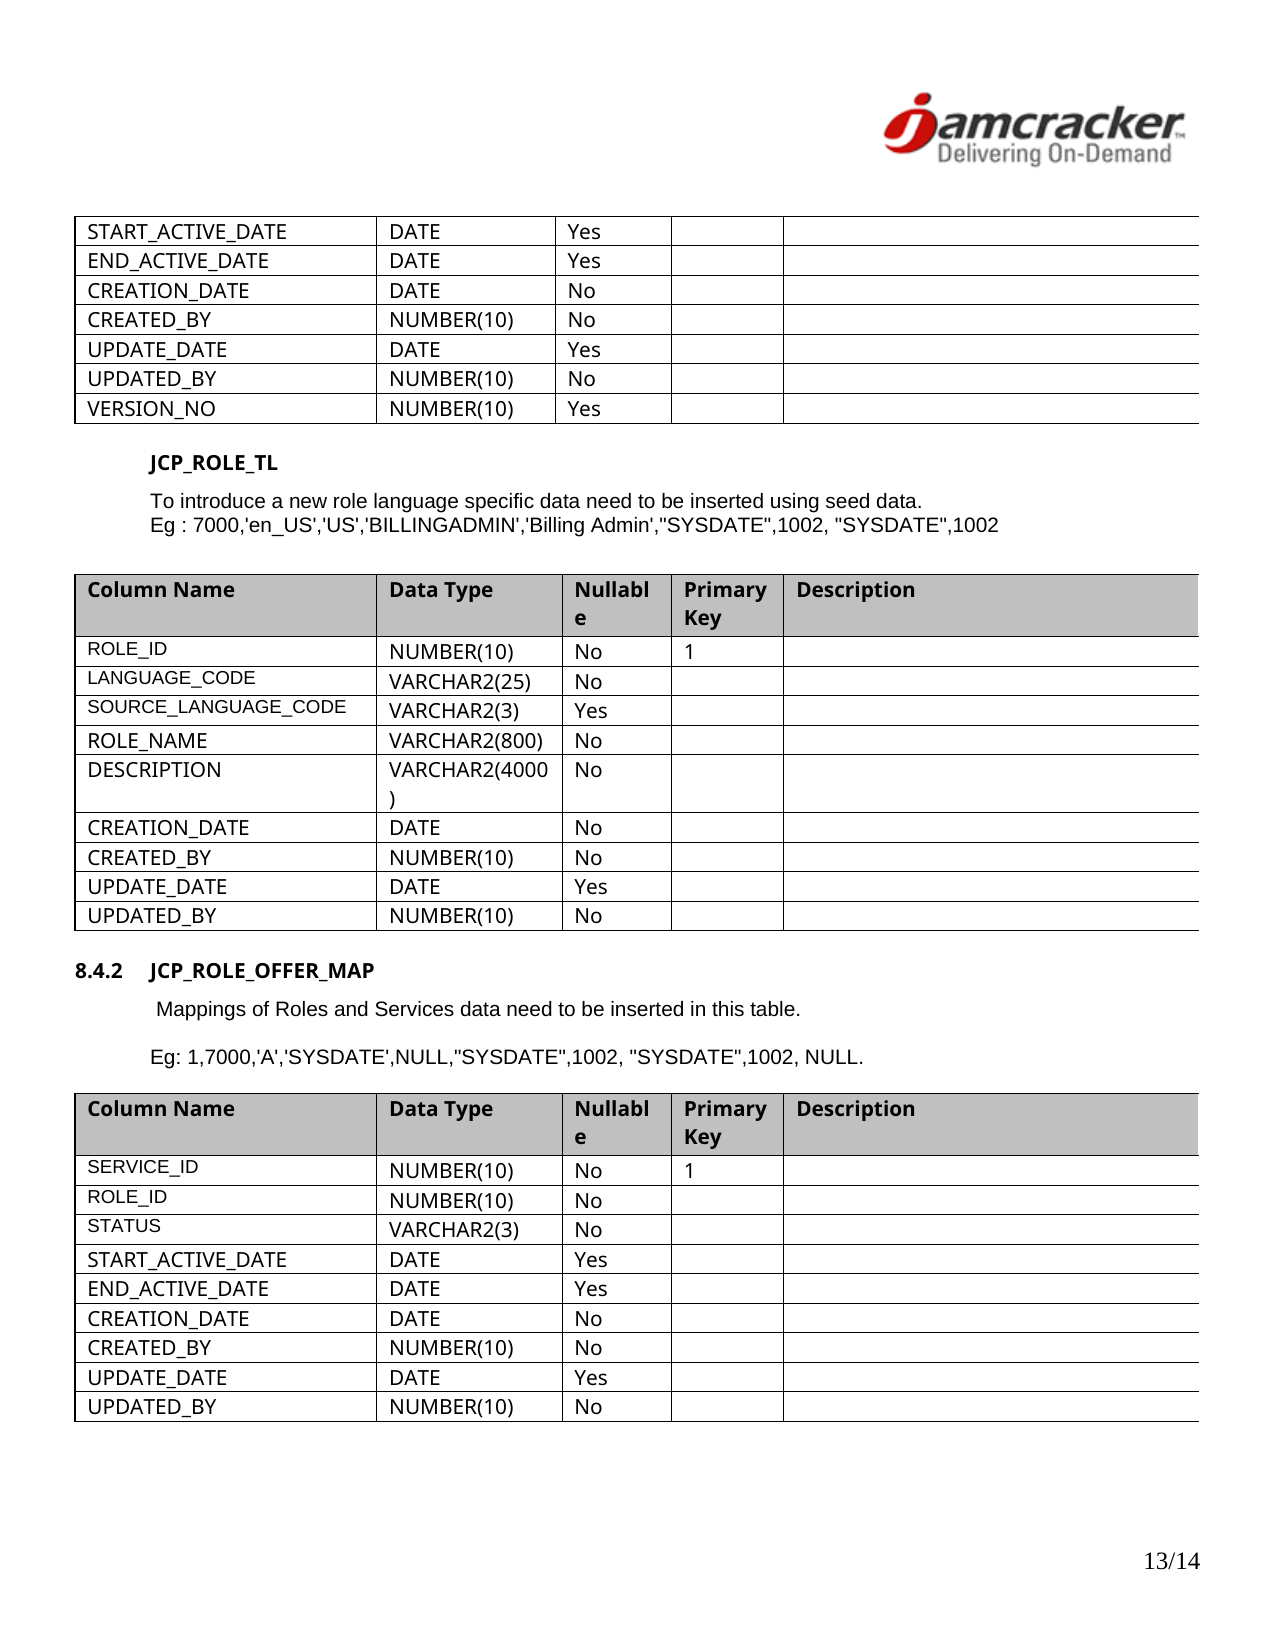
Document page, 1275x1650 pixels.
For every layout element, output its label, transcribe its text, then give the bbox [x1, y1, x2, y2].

table_cell VARCHAR2(3) [377, 696, 562, 725]
table_cell [784, 276, 1198, 304]
table_cell [784, 1156, 1198, 1185]
table_cell NUMBER(10) [377, 1186, 562, 1214]
table_cell No [563, 1333, 671, 1362]
text To introduce a new role language specific data need to be inserted using seed data. [75, 489, 1200, 513]
table_cell NUMBER(10) [377, 637, 562, 666]
table_cell [672, 813, 783, 842]
table_cell VARCHAR2(3) [377, 1215, 562, 1244]
table_cell [672, 755, 783, 812]
picture [880, 91, 1192, 173]
table_cell DESCRIPTION [76, 755, 376, 812]
table_cell [672, 1186, 783, 1214]
table_cell ROLE_ID [76, 1186, 376, 1214]
table_cell [672, 246, 783, 275]
table_cell UPDATED_BY [76, 1392, 376, 1421]
table_cell [784, 843, 1198, 871]
table_cell Yes [563, 696, 671, 725]
table_cell CREATED_BY [76, 305, 376, 334]
table_cell [672, 305, 783, 334]
table_cell [672, 872, 783, 901]
table_header Nullable [563, 575, 671, 636]
table_header Primary Key [672, 1094, 783, 1155]
table_cell [672, 1215, 783, 1244]
table_cell [672, 1363, 783, 1391]
table_cell [672, 726, 783, 754]
table_cell [784, 637, 1198, 666]
table_cell No [563, 902, 671, 930]
table_header Data Type [377, 1094, 562, 1155]
subtitle JCP_ROLE_TL [75, 448, 1200, 477]
table_cell STATUS [76, 1215, 376, 1244]
table_header Primary Key [672, 575, 783, 636]
table_header Column Name [76, 1094, 376, 1155]
table_cell SERVICE_ID [76, 1156, 376, 1185]
table_cell [672, 335, 783, 363]
table_cell ROLE_ID [76, 637, 376, 666]
subtitle JCP_ROLE_OFFER_MAP [75, 956, 1200, 984]
table_cell CREATION_DATE [76, 813, 376, 842]
table_cell VARCHAR2(25) [377, 667, 562, 695]
table_cell Yes [556, 246, 671, 275]
table_cell LANGUAGE_CODE [76, 667, 376, 695]
table_cell VERSION_NO [76, 394, 376, 422]
table_cell NUMBER(10) [377, 394, 555, 422]
table_cell START_ACTIVE_DATE [76, 1245, 376, 1273]
table_cell No [563, 1392, 671, 1421]
table_cell [784, 1245, 1198, 1273]
table_cell [784, 335, 1198, 363]
table_cell [784, 1274, 1198, 1303]
table_cell [784, 726, 1198, 754]
table_cell [672, 1392, 783, 1421]
table_cell [784, 696, 1198, 725]
table_cell [784, 902, 1198, 930]
table_cell No [556, 364, 671, 393]
table_cell No [563, 1215, 671, 1244]
table_header Description [784, 575, 1198, 636]
table_cell NUMBER(10) [377, 305, 555, 334]
table_cell CREATED_BY [76, 843, 376, 871]
table_cell NUMBER(10) [377, 1333, 562, 1362]
table_cell END_ACTIVE_DATE [76, 1274, 376, 1303]
table_cell NUMBER(10) [377, 1156, 562, 1185]
table_cell UPDATE_DATE [76, 872, 376, 901]
table_cell No [556, 305, 671, 334]
table_cell [784, 1304, 1198, 1332]
table_cell NUMBER(10) [377, 364, 555, 393]
table_cell No [563, 667, 671, 695]
table_cell [672, 1274, 783, 1303]
table_cell [672, 1245, 783, 1273]
table_cell Yes [556, 394, 671, 422]
table_cell DATE [377, 1274, 562, 1303]
table_cell No [563, 1186, 671, 1214]
table_cell NUMBER(10) [377, 843, 562, 871]
table_cell [784, 1215, 1198, 1244]
table_cell DATE [377, 1363, 562, 1391]
table_cell No [556, 276, 671, 304]
table_cell UPDATED_BY [76, 364, 376, 393]
table_cell [784, 1333, 1198, 1362]
table_cell Yes [563, 1245, 671, 1273]
table_header Nullable [563, 1094, 671, 1155]
table_header Column Name [76, 575, 376, 636]
table_cell ROLE_NAME [76, 726, 376, 754]
table_cell No [563, 1304, 671, 1332]
table_cell Yes [563, 1274, 671, 1303]
table_cell DATE [377, 1245, 562, 1273]
table_cell END_ACTIVE_DATE [76, 246, 376, 275]
table_cell DATE [377, 335, 555, 363]
table_cell DATE [377, 1304, 562, 1332]
table_cell [784, 305, 1198, 334]
table_cell [672, 1304, 783, 1332]
table_cell No [563, 726, 671, 754]
table_cell No [563, 843, 671, 871]
table_cell [672, 217, 783, 245]
text Eg: 1,7000,'A','SYSDATE',NULL,"SYSDATE",1002, "SYSDATE",1002, NULL. [75, 1045, 1200, 1069]
table_header Data Type [377, 575, 562, 636]
table_cell 1 [672, 637, 783, 666]
table_cell [784, 1186, 1198, 1214]
table_cell CREATION_DATE [76, 276, 376, 304]
table_cell No [563, 1156, 671, 1185]
table_cell 1 [672, 1156, 783, 1185]
table_cell Yes [556, 217, 671, 245]
table_cell [672, 394, 783, 422]
table_cell [784, 1392, 1198, 1421]
table_cell NUMBER(10) [377, 1392, 562, 1421]
table_header Description [784, 1094, 1198, 1155]
table_cell DATE [377, 872, 562, 901]
table_cell [784, 667, 1198, 695]
table_cell [784, 813, 1198, 842]
table_cell No [563, 813, 671, 842]
table_cell [672, 276, 783, 304]
table_cell Yes [556, 335, 671, 363]
table_cell SOURCE_LANGUAGE_CODE [76, 696, 376, 725]
text Eg : 7000,'en_US','US','BILLINGADMIN','Billing Admin',"SYSDATE",1002, "SYSDATE",1002 [75, 513, 1200, 537]
table_cell No [563, 637, 671, 666]
table_cell [672, 667, 783, 695]
table_cell DATE [377, 276, 555, 304]
table_cell [784, 246, 1198, 275]
table_cell UPDATE_DATE [76, 1363, 376, 1391]
table_cell CREATED_BY [76, 1333, 376, 1362]
table_cell [672, 364, 783, 393]
table_cell [784, 364, 1198, 393]
text Mappings of Roles and Services data need to be inserted in this table. [75, 997, 1200, 1021]
table_cell [784, 217, 1198, 245]
table_cell [672, 843, 783, 871]
table_cell Yes [563, 872, 671, 901]
table_cell [672, 1333, 783, 1362]
table_cell VARCHAR2(4000) [377, 755, 562, 812]
table_cell [784, 1363, 1198, 1391]
table_cell [672, 696, 783, 725]
table_cell CREATION_DATE [76, 1304, 376, 1332]
table_cell [672, 902, 783, 930]
table_cell NUMBER(10) [377, 902, 562, 930]
table_cell DATE [377, 246, 555, 275]
table_cell No [563, 755, 671, 812]
table_cell UPDATED_BY [76, 902, 376, 930]
table_cell [784, 394, 1198, 422]
table_cell START_ACTIVE_DATE [76, 217, 376, 245]
table_cell VARCHAR2(800) [377, 726, 562, 754]
table_cell DATE [377, 217, 555, 245]
table_cell Yes [563, 1363, 671, 1391]
table_cell DATE [377, 813, 562, 842]
table_cell UPDATE_DATE [76, 335, 376, 363]
table_cell [784, 755, 1198, 812]
table_cell [784, 872, 1198, 901]
